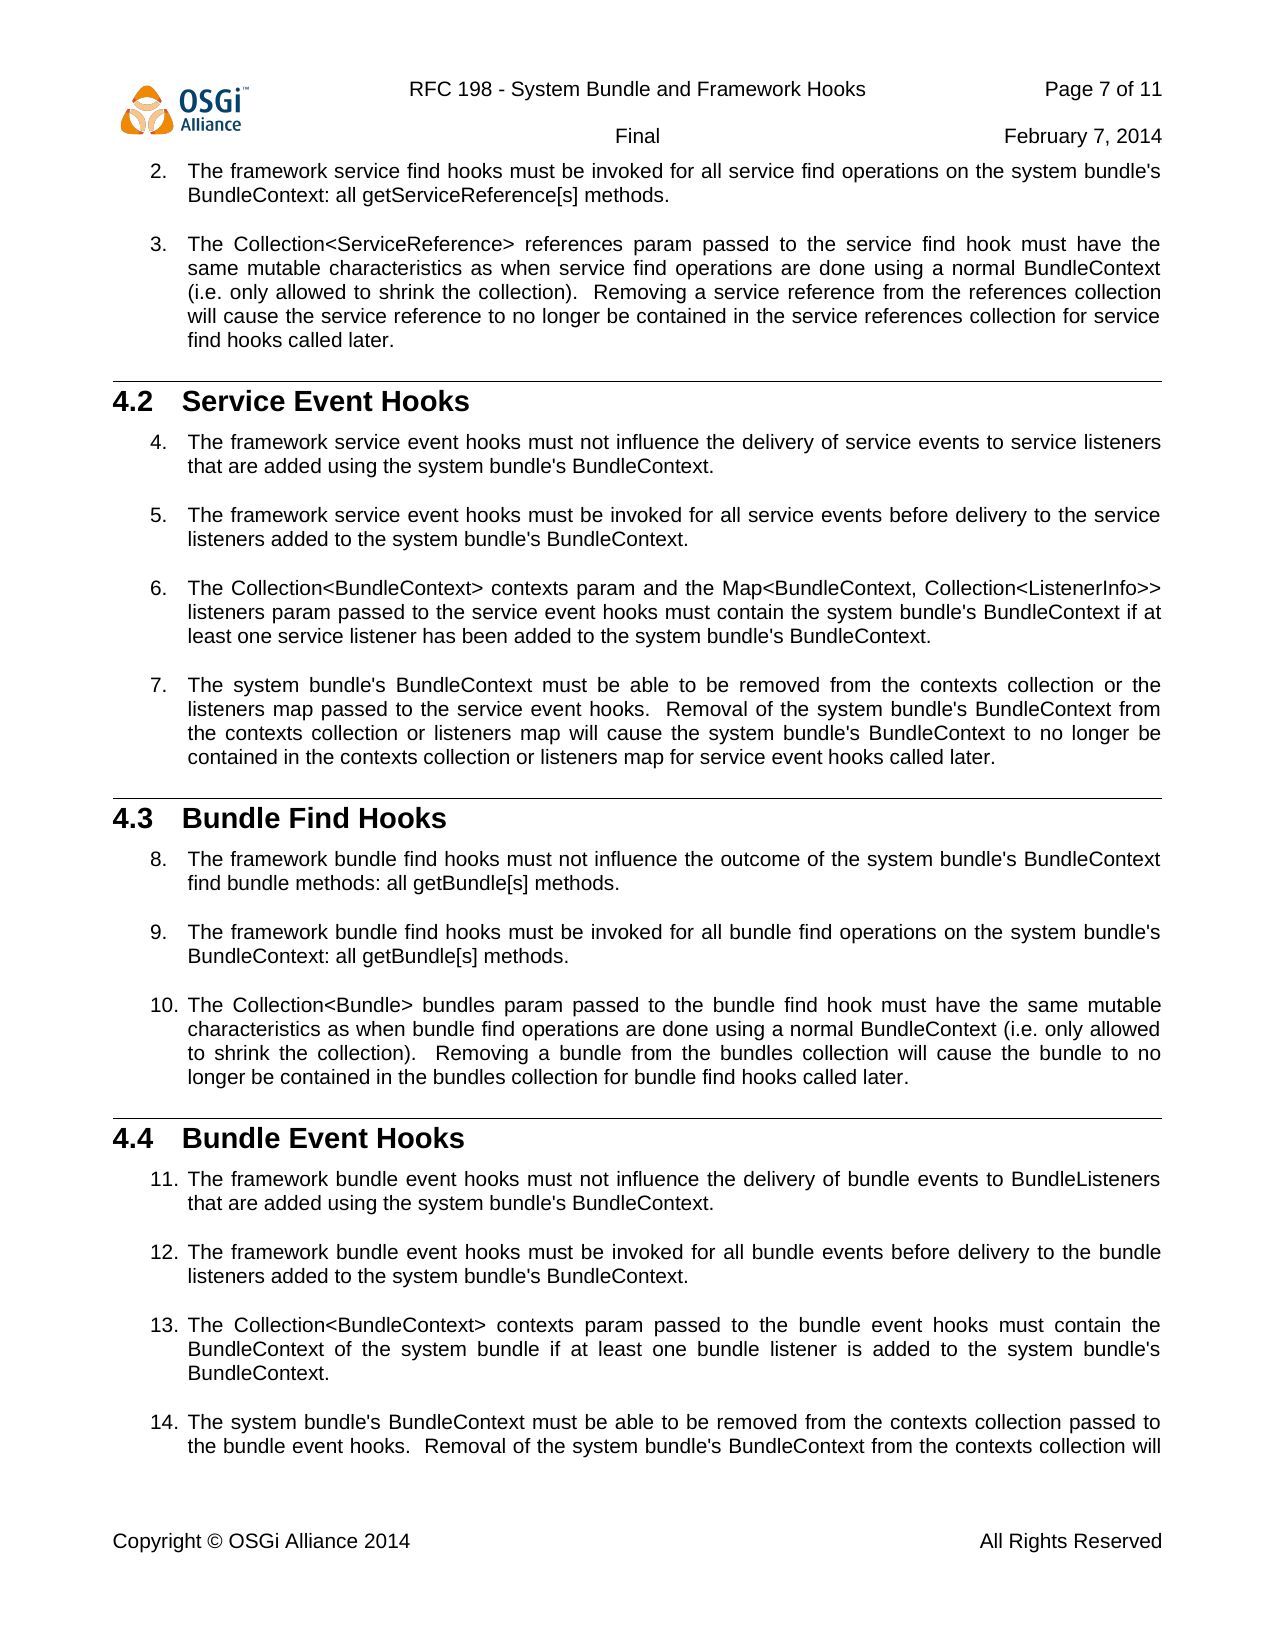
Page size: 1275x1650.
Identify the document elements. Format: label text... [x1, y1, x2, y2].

subtitle Bundle Event Hooks [112, 1119, 1162, 1154]
list The framework bundle event hooks must not influence the delivery of bundle events to BundleListeners that are added using the system bundle's BundleContext. [150, 1167, 1162, 1215]
list The framework service event hooks must not influence the delivery of service events to service listeners that are added using the system bundle's BundleContext. [150, 430, 1162, 478]
subtitle Service Event Hooks [112, 382, 1162, 417]
list The Collection<ServiceReference> references param passed to the service find hook must have the same mutable characteristics as when service find operations are done using a normal BundleContext (i.e. only allowed to shrink the collection). Removing a service reference from the references collection will cause the service reference to no longer be contained in the service references collection for service find hooks called later. [150, 232, 1162, 352]
list The framework service event hooks must be invoked for all service events before delivery to the service listeners added to the system bundle's BundleContext. [150, 503, 1162, 551]
list The framework bundle event hooks must be invoked for all bundle events before delivery to the bundle listeners added to the system bundle's BundleContext. [150, 1240, 1162, 1288]
list The framework bundle find hooks must be invoked for all bundle find operations on the system bundle's BundleContext: all getBundle[s] methods. [150, 920, 1162, 968]
list The Collection<BundleContext> contexts param passed to the bundle event hooks must contain the BundleContext of the system bundle if at least one bundle listener is added to the system bundle's BundleContext. [150, 1313, 1162, 1384]
list The Collection<Bundle> bundles param passed to the bundle find hook must have the same mutable characteristics as when bundle find operations are done using a normal BundleContext (i.e. only allowed to shrink the collection). Removing a bundle from the bundles collection will cause the bundle to no longer be contained in the bundles collection for bundle find hooks called later. [150, 993, 1162, 1088]
list The framework service find hooks must be invoked for all service find operations on the system bundle's BundleContext: all getServiceReference[s] methods. [150, 159, 1162, 207]
list The Collection<BundleContext> contexts param and the Map<BundleContext, Collection<ListenerInfo>> listeners param passed to the service event hooks must contain the system bundle's BundleContext if at least one service listener has been added to the system bundle's BundleContext. [150, 576, 1162, 648]
list The system bundle's BundleContext must be able to be removed from the contexts collection or the listeners map passed to the service event hooks. Removal of the system bundle's BundleContext from the contexts collection or listeners map will cause the system bundle's BundleContext to no longer be contained in the contexts collection or listeners map for service event hooks called later. [150, 673, 1162, 768]
list The framework bundle find hooks must not influence the outcome of the system bundle's BundleContext find bundle methods: all getBundle[s] methods. [150, 847, 1162, 895]
picture [113, 78, 257, 142]
list The system bundle's BundleContext must be able to be removed from the contexts collection passed to the bundle event hooks. Removal of the system bundle's BundleContext from the contexts collection will [150, 1409, 1162, 1457]
subtitle Bundle Find Hooks [112, 799, 1162, 834]
